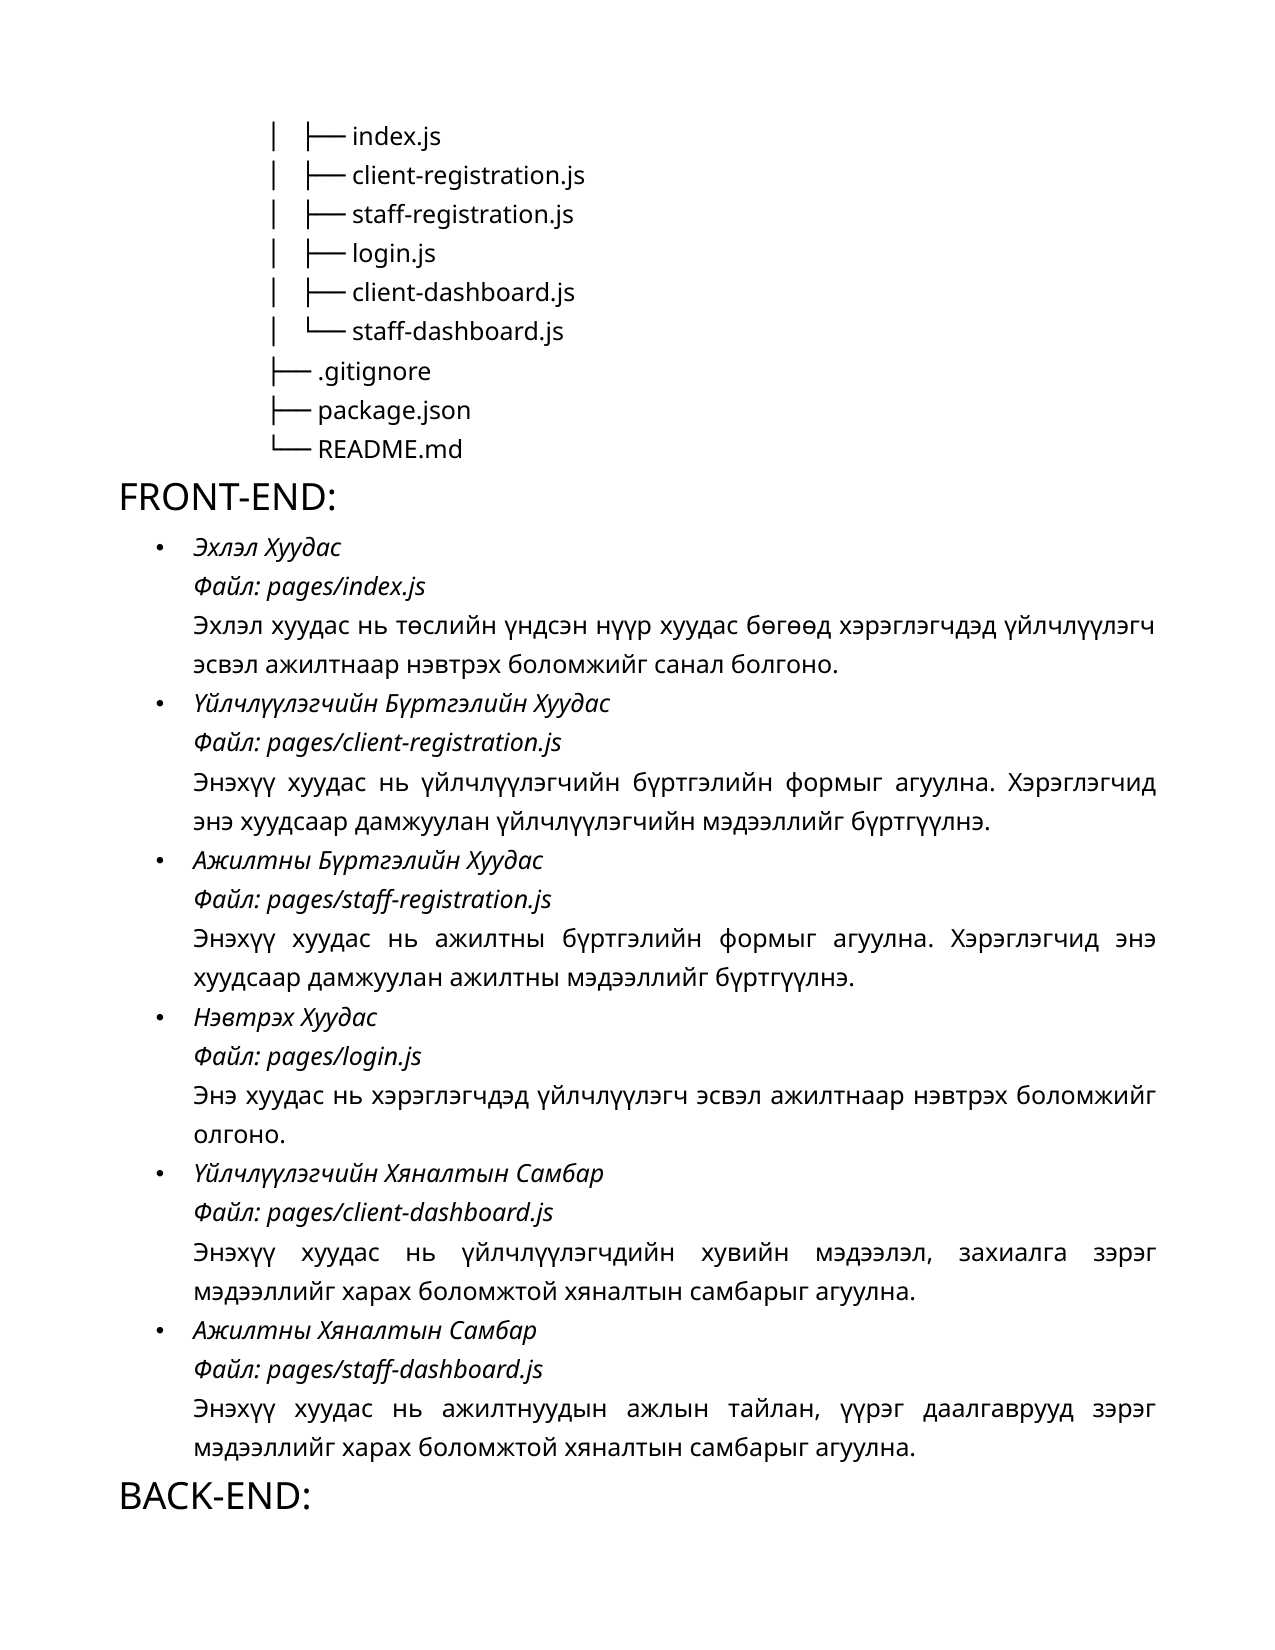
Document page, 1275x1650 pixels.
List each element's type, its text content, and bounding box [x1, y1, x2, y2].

text └── README.md [266, 431, 1157, 466]
text ├── .gitignore [266, 353, 1157, 387]
list Ажилтны Бүртгэлийн Хуудас [156, 843, 1157, 877]
text BACK-END: [118, 1469, 1157, 1520]
text │ ├── client-registration.js [266, 157, 1157, 191]
text │ ├── client-dashboard.js [266, 275, 1157, 309]
list Үйлчлүүлэгчийн Хяналтын Самбар [156, 1156, 1157, 1190]
text │ ├── login.js [266, 236, 1157, 270]
text │ └── staff-dashboard.js [266, 314, 1157, 348]
text FRONT-END: [118, 471, 1157, 522]
list Энэ хуудас нь хэрэглэгчдэд үйлчлүүлэгч эсвэл ажилтнаар нэвтрэх боломжийг олгоно. [156, 1078, 1157, 1151]
list Энэхүү хуудас нь ажилтнуудын ажлын тайлан, үүрэг даалгаврууд зэрэг мэдээллийг харах боломжтой хяналтын самбарыг агуулна. [156, 1391, 1157, 1464]
list Файл: pages/client-registration.js [156, 725, 1157, 759]
text ├── package.json [266, 392, 1157, 426]
text │ ├── index.js [266, 118, 1157, 152]
list Ажилтны Хяналтын Самбар [156, 1313, 1157, 1347]
list Файл: pages/index.js [156, 568, 1157, 602]
list Файл: pages/client-dashboard.js [156, 1195, 1157, 1229]
list Энэхүү хуудас нь ажилтны бүртгэлийн формыг агуулна. Хэрэглэгчид энэ хуудсаар дамжуулан ажилтны мэдээллийг бүртгүүлнэ. [156, 921, 1157, 994]
list Файл: pages/staff-registration.js [156, 882, 1157, 916]
list Файл: pages/login.js [156, 1038, 1157, 1072]
list Энэхүү хуудас нь үйлчлүүлэгчдийн хувийн мэдээлэл, захиалга зэрэг мэдээллийг харах боломжтой хяналтын самбарыг агуулна. [156, 1234, 1157, 1307]
list Энэхүү хуудас нь үйлчлүүлэгчийн бүртгэлийн формыг агуулна. Хэрэглэгчид энэ хуудсаар дамжуулан үйлчлүүлэгчийн мэдээллийг бүртгүүлнэ. [156, 764, 1157, 837]
list Нэвтрэх Хуудас [156, 999, 1157, 1033]
list Эхлэл Хуудас [156, 529, 1157, 563]
list Файл: pages/staff-dashboard.js [156, 1352, 1157, 1386]
list Үйлчлүүлэгчийн Бүртгэлийн Хуудас [156, 686, 1157, 720]
list Эхлэл хуудас нь төслийн үндсэн нүүр хуудас бөгөөд хэрэглэгчдэд үйлчлүүлэгч эсвэл ажилтнаар нэвтрэх боломжийг санал болгоно. [156, 608, 1157, 681]
text │ ├── staff-registration.js [266, 196, 1157, 231]
